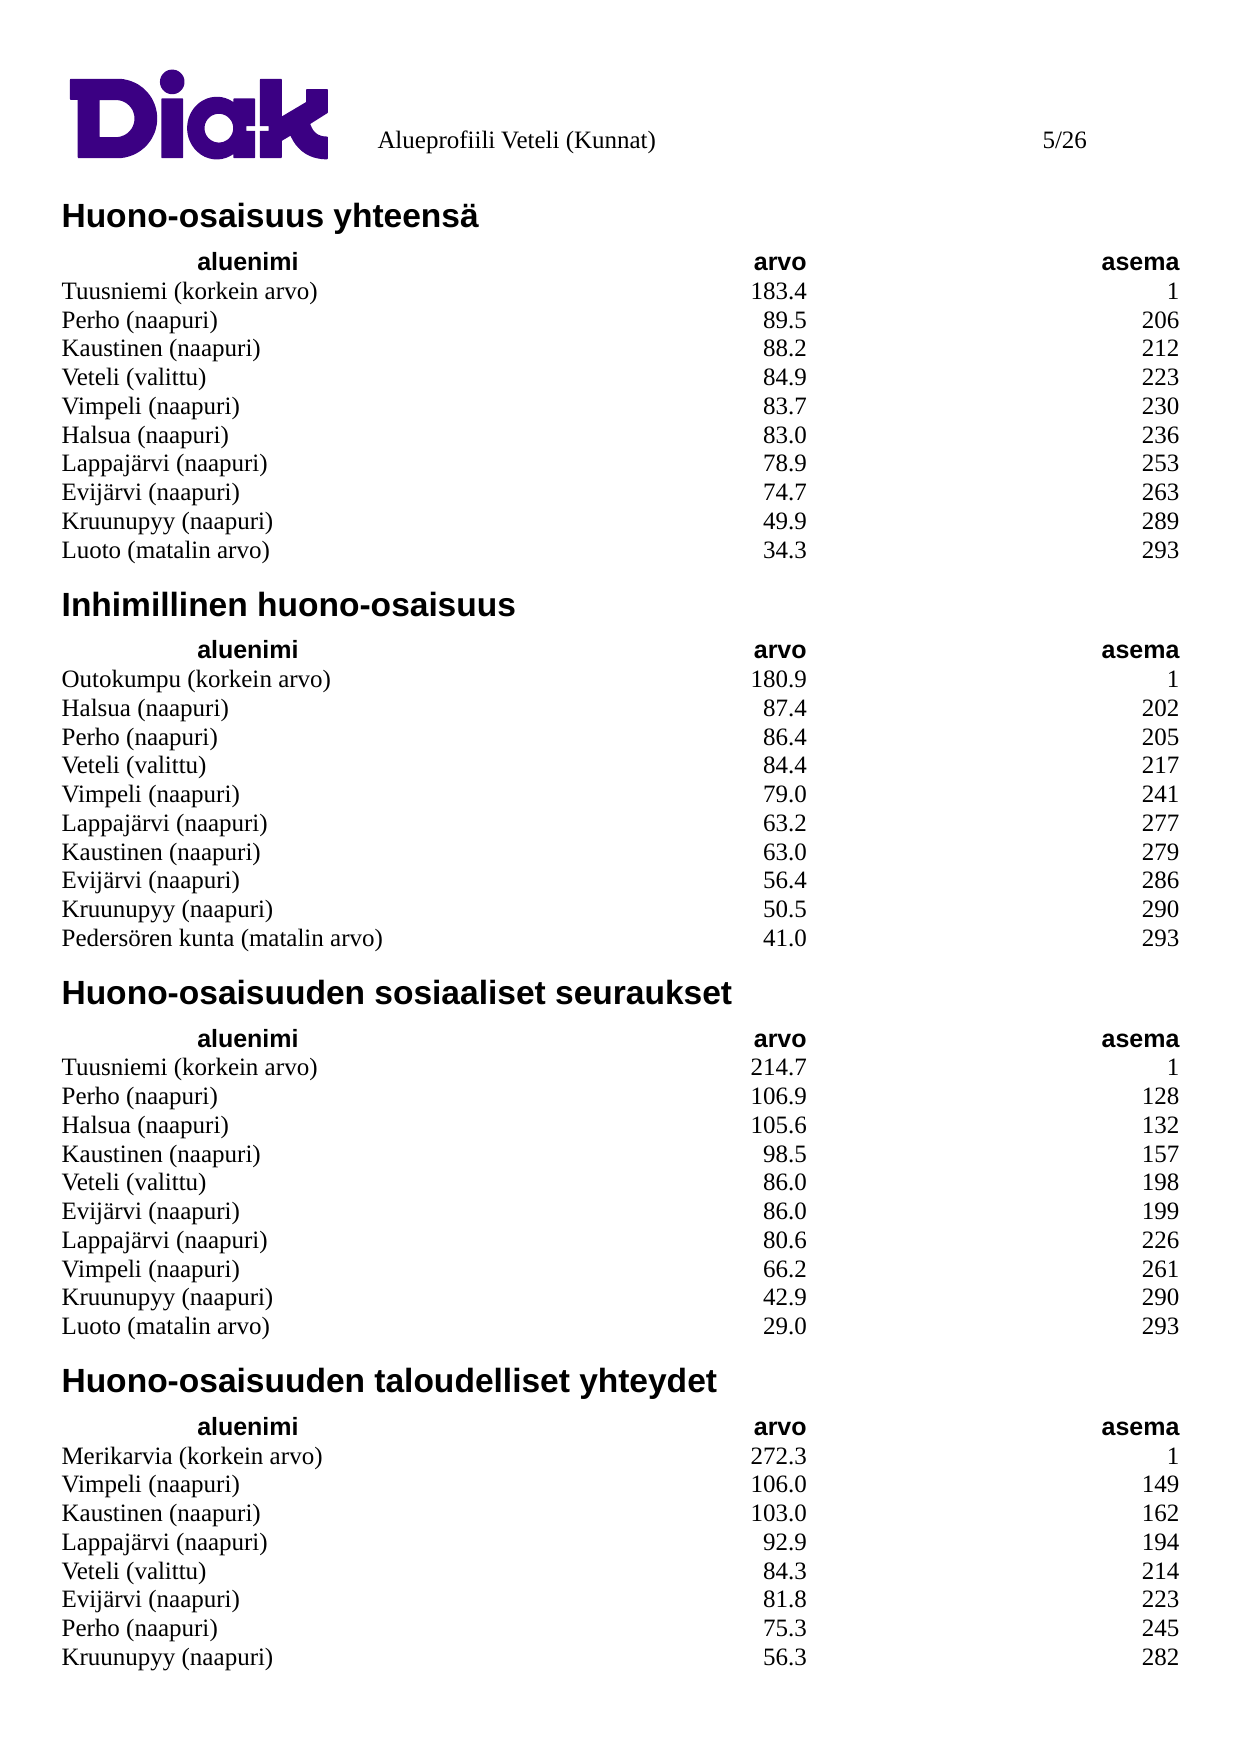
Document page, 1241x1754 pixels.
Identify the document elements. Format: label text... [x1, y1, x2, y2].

table_cell 230 [806, 391, 1179, 420]
table_cell 253 [806, 449, 1179, 477]
table_cell Pedersören kunta (matalin arvo) [61, 923, 434, 952]
table_cell Kaustinen (naapuri) [61, 334, 434, 362]
table_cell Evijärvi (naapuri) [61, 1196, 434, 1225]
table_cell 132 [806, 1110, 1179, 1139]
table_header aluenimi [61, 247, 434, 276]
table_cell 83.7 [434, 391, 806, 420]
table_cell 263 [806, 477, 1179, 506]
table_header arvo [434, 636, 806, 664]
table_cell 56.4 [434, 866, 806, 894]
table_cell 84.9 [434, 362, 806, 391]
table_cell Kaustinen (naapuri) [61, 1139, 434, 1167]
table_cell Lappajärvi (naapuri) [61, 808, 434, 837]
table_cell 162 [806, 1498, 1179, 1527]
table_cell 106.0 [434, 1470, 806, 1498]
table_header arvo [434, 247, 806, 276]
table_cell 49.9 [434, 506, 806, 535]
table_header aluenimi [61, 1024, 434, 1052]
table_cell 106.9 [434, 1081, 806, 1110]
table_cell 202 [806, 693, 1179, 722]
table_cell 149 [806, 1470, 1179, 1498]
table_cell 180.9 [434, 664, 806, 693]
table_cell 206 [806, 305, 1179, 333]
table_cell 63.2 [434, 808, 806, 837]
table_cell 293 [806, 1311, 1179, 1340]
table_cell 29.0 [434, 1311, 806, 1340]
table_cell Kruunupyy (naapuri) [61, 894, 434, 923]
table_cell 293 [806, 923, 1179, 952]
table_cell 194 [806, 1527, 1179, 1556]
table_cell 87.4 [434, 693, 806, 722]
subtitle Inhimillinen huono-osaisuus [61, 584, 1179, 623]
table_cell 42.9 [434, 1283, 806, 1311]
table_cell 83.0 [434, 420, 806, 448]
table_cell Merikarvia (korkein arvo) [61, 1441, 434, 1469]
table_header asema [806, 1412, 1179, 1441]
table_cell Veteli (valittu) [61, 362, 434, 391]
table_cell 198 [806, 1168, 1179, 1196]
table_header arvo [434, 1412, 806, 1441]
table_cell 289 [806, 506, 1179, 535]
table_cell 74.7 [434, 477, 806, 506]
table_cell Perho (naapuri) [61, 722, 434, 751]
table_cell 128 [806, 1081, 1179, 1110]
table_cell 75.3 [434, 1613, 806, 1642]
table_cell Tuusniemi (korkein arvo) [61, 276, 434, 305]
table_cell 86.4 [434, 722, 806, 751]
subtitle Huono-osaisuuden sosiaaliset seuraukset [61, 973, 1179, 1011]
table_cell Vimpeli (naapuri) [61, 391, 434, 420]
table_cell Evijärvi (naapuri) [61, 477, 434, 506]
table_cell Evijärvi (naapuri) [61, 866, 434, 894]
table_cell Kruunupyy (naapuri) [61, 506, 434, 535]
table_cell 105.6 [434, 1110, 806, 1139]
table_cell 279 [806, 837, 1179, 866]
table_cell 226 [806, 1225, 1179, 1254]
subtitle Huono-osaisuuden taloudelliset yhteydet [61, 1361, 1179, 1399]
table_cell 84.3 [434, 1556, 806, 1584]
table_cell 86.0 [434, 1196, 806, 1225]
table_header asema [806, 1024, 1179, 1052]
table_cell Veteli (valittu) [61, 751, 434, 779]
table_cell 88.2 [434, 334, 806, 362]
table_cell 98.5 [434, 1139, 806, 1167]
table_cell Kaustinen (naapuri) [61, 837, 434, 866]
table_cell 1 [806, 1441, 1179, 1469]
table_cell Lappajärvi (naapuri) [61, 1527, 434, 1556]
table_cell 277 [806, 808, 1179, 837]
table_header asema [806, 636, 1179, 664]
table_cell 223 [806, 1585, 1179, 1613]
table_cell Perho (naapuri) [61, 1613, 434, 1642]
table_cell 290 [806, 894, 1179, 923]
table_cell 103.0 [434, 1498, 806, 1527]
table_cell Luoto (matalin arvo) [61, 1311, 434, 1340]
table_cell 1 [806, 276, 1179, 305]
table_cell 205 [806, 722, 1179, 751]
table_cell 212 [806, 334, 1179, 362]
table_cell Perho (naapuri) [61, 305, 434, 333]
table_cell 81.8 [434, 1585, 806, 1613]
table_cell 34.3 [434, 535, 806, 563]
table_header aluenimi [61, 1412, 434, 1441]
table_cell 92.9 [434, 1527, 806, 1556]
table_cell Kaustinen (naapuri) [61, 1498, 434, 1527]
table_cell 84.4 [434, 751, 806, 779]
table_cell 290 [806, 1283, 1179, 1311]
table_header arvo [434, 1024, 806, 1052]
table_cell 236 [806, 420, 1179, 448]
table_cell Luoto (matalin arvo) [61, 535, 434, 563]
table_cell Perho (naapuri) [61, 1081, 434, 1110]
table_cell Kruunupyy (naapuri) [61, 1283, 434, 1311]
table_cell 293 [806, 535, 1179, 563]
table_cell 79.0 [434, 779, 806, 808]
table_cell Outokumpu (korkein arvo) [61, 664, 434, 693]
table_cell Lappajärvi (naapuri) [61, 449, 434, 477]
table_cell Halsua (naapuri) [61, 693, 434, 722]
table_header asema [806, 247, 1179, 276]
table_cell Halsua (naapuri) [61, 1110, 434, 1139]
table_cell 50.5 [434, 894, 806, 923]
table_cell Vimpeli (naapuri) [61, 779, 434, 808]
table_cell 157 [806, 1139, 1179, 1167]
table_cell 1 [806, 1053, 1179, 1081]
table_cell Lappajärvi (naapuri) [61, 1225, 434, 1254]
table_cell 80.6 [434, 1225, 806, 1254]
subtitle Huono-osaisuus yhteensä [61, 196, 1179, 235]
table_cell 86.0 [434, 1168, 806, 1196]
table_cell 89.5 [434, 305, 806, 333]
table_cell 66.2 [434, 1254, 806, 1282]
table_cell 217 [806, 751, 1179, 779]
table_cell Vimpeli (naapuri) [61, 1470, 434, 1498]
table_cell Veteli (valittu) [61, 1556, 434, 1584]
table_cell 282 [806, 1642, 1179, 1671]
table_cell Halsua (naapuri) [61, 420, 434, 448]
table_cell 199 [806, 1196, 1179, 1225]
table_cell Evijärvi (naapuri) [61, 1585, 434, 1613]
table_cell 63.0 [434, 837, 806, 866]
table_cell 241 [806, 779, 1179, 808]
table_cell 272.3 [434, 1441, 806, 1469]
table_cell 56.3 [434, 1642, 806, 1671]
table_cell 223 [806, 362, 1179, 391]
table_cell 214 [806, 1556, 1179, 1584]
table_header aluenimi [61, 636, 434, 664]
table_cell 41.0 [434, 923, 806, 952]
table_cell Tuusniemi (korkein arvo) [61, 1053, 434, 1081]
table_cell Veteli (valittu) [61, 1168, 434, 1196]
table_cell 214.7 [434, 1053, 806, 1081]
table_cell 286 [806, 866, 1179, 894]
table_cell 78.9 [434, 449, 806, 477]
table_cell Vimpeli (naapuri) [61, 1254, 434, 1282]
table_cell 1 [806, 664, 1179, 693]
table_cell 261 [806, 1254, 1179, 1282]
table_cell Kruunupyy (naapuri) [61, 1642, 434, 1671]
table_cell 245 [806, 1613, 1179, 1642]
table_cell 183.4 [434, 276, 806, 305]
